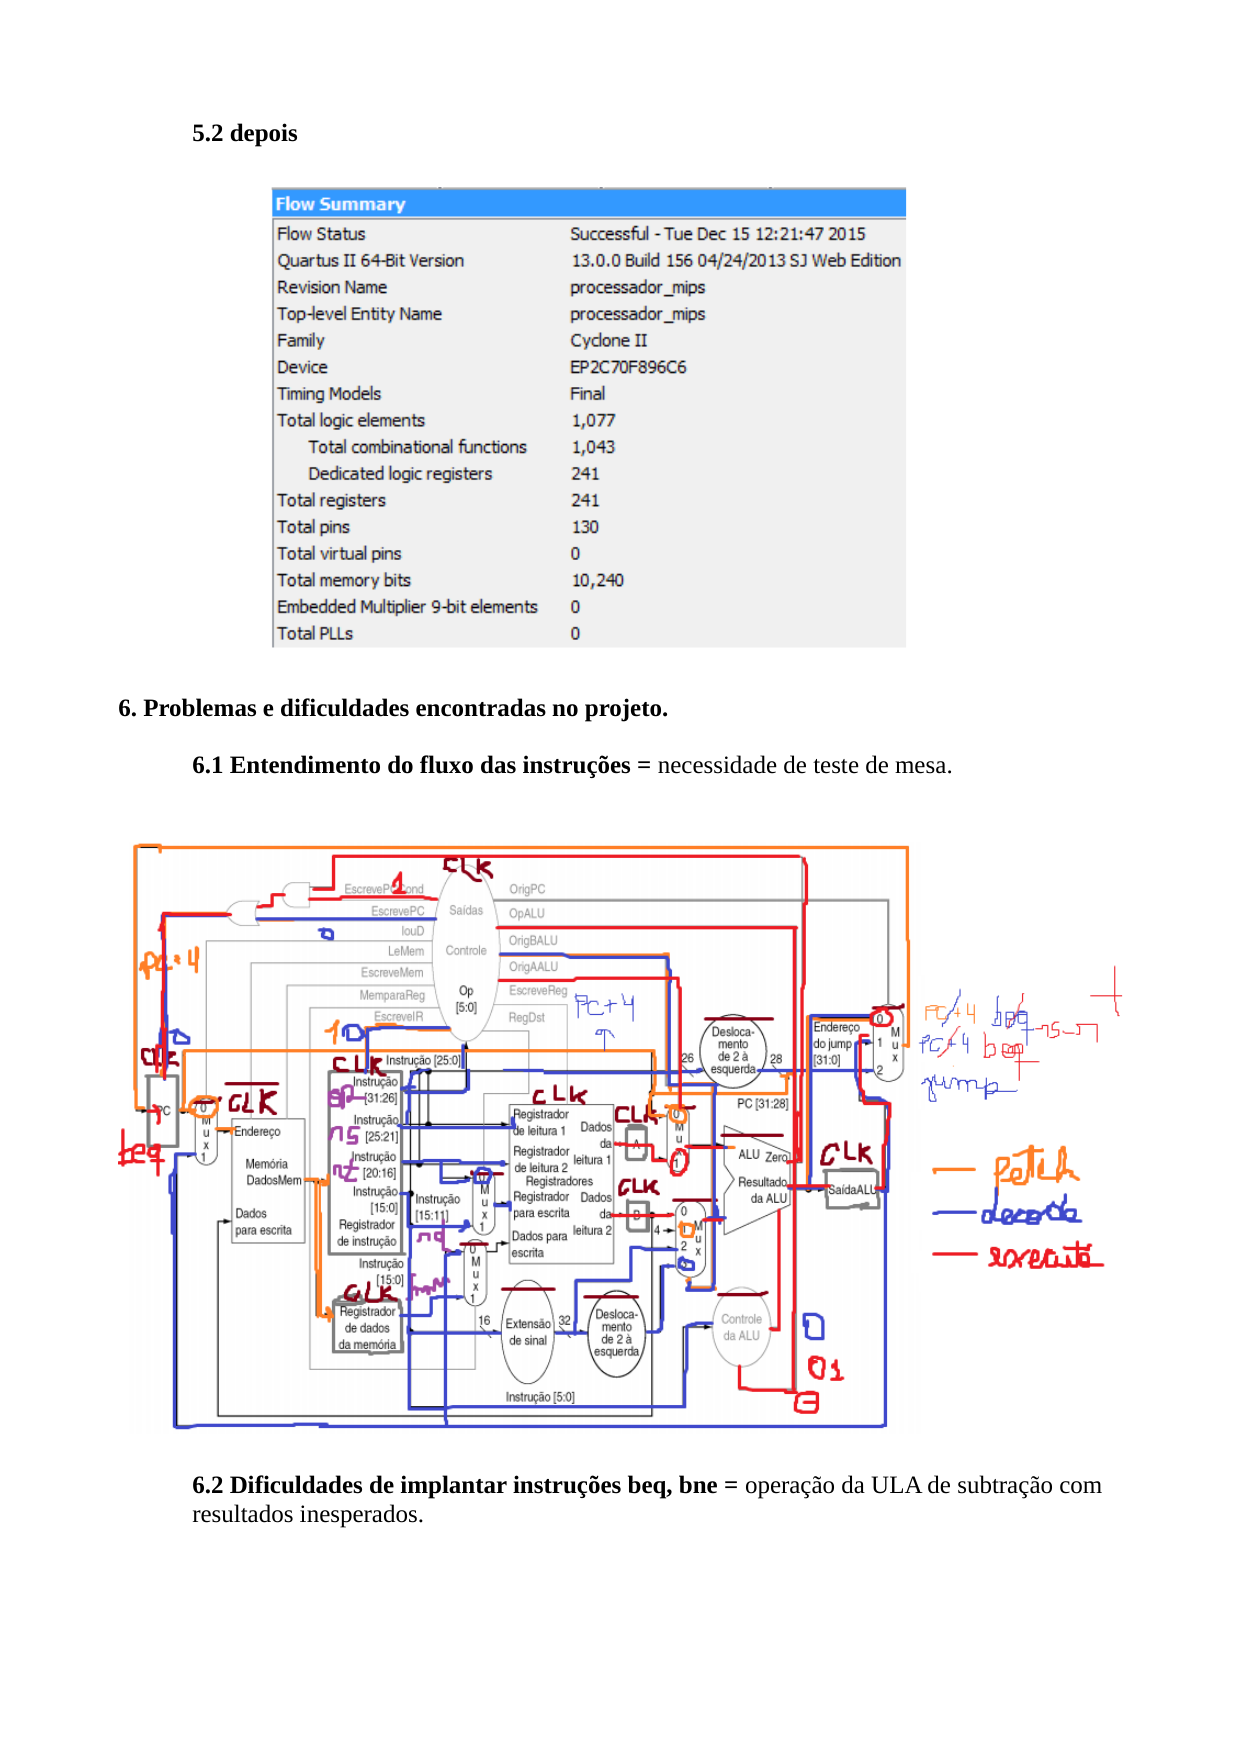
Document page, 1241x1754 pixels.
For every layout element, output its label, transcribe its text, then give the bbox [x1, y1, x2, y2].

picture [271, 187, 907, 654]
text 6.2 Dificuldades de implantar instruções beq, bne = operação da ULA de subtração com resultados inesperados. [118, 1471, 1122, 1528]
picture [118, 836, 1123, 1471]
text 6. Problemas e dificuldades encontradas no projeto. [118, 693, 1122, 722]
text 5.2 depois [118, 118, 1122, 147]
text 6.1 Entendimento do fluxo das instruções = necessidade de teste de mesa. [118, 751, 1122, 779]
